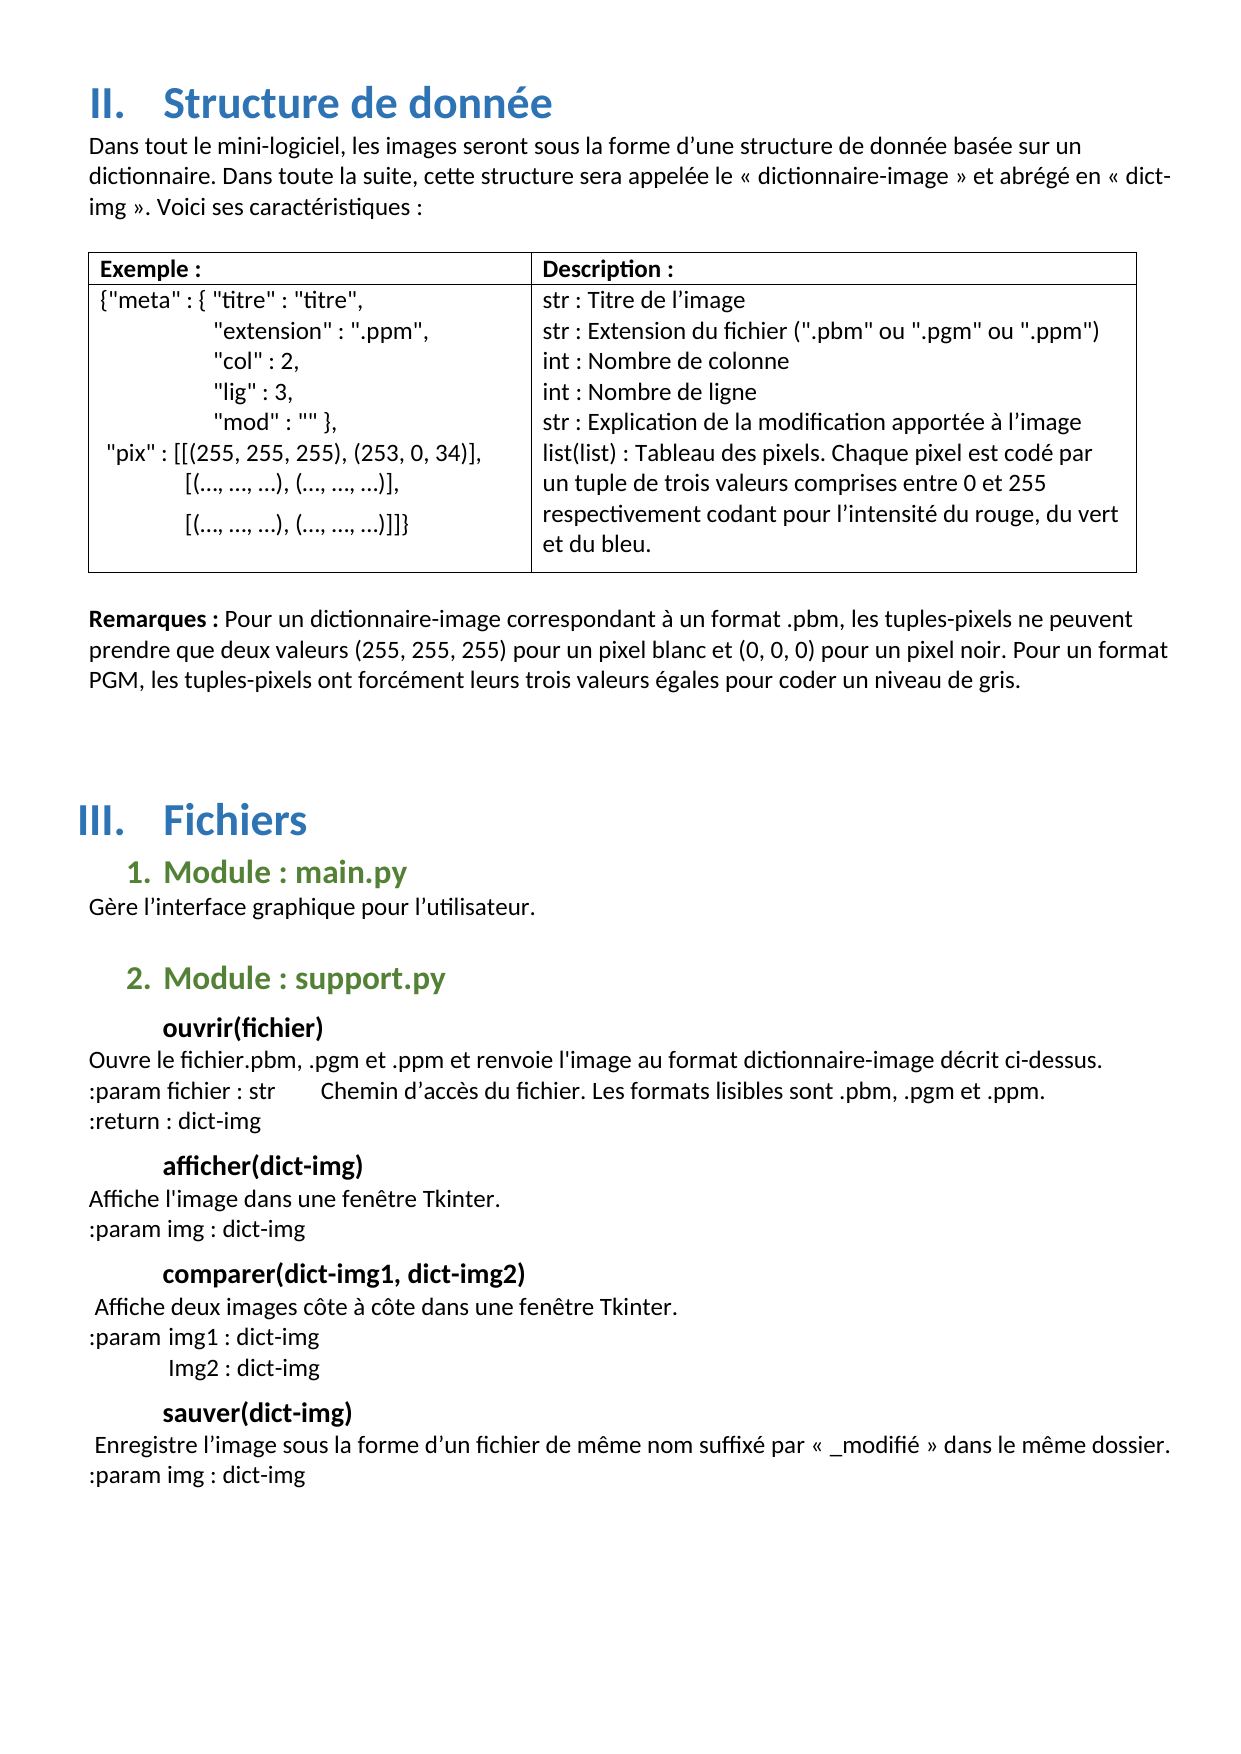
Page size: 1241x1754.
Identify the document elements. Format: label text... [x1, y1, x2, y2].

text Affiche l'image dans une fenêtre Tkinter. [89, 1183, 1181, 1213]
table_cell str : Titre de l’image str : Extension du fichier (".pbm" ou ".pgm" ou ".ppm") int : Nombre de colonne int : Nombre de ligne str : Explication de la modification apportée à l’image list(list) : Tableau des pixels. Chaque pixel est codé par un tuple de trois valeurs comprises entre 0 et 255 respectivement codant pour l’intensité du rouge, du vert et du bleu. [532, 285, 1136, 572]
subtitle ouvrir(fichier) [89, 1010, 1181, 1044]
table_header Description : [532, 253, 1136, 283]
subtitle Module : support.py [126, 957, 1181, 997]
subtitle comparer(dict-img1, dict-img2) [89, 1256, 1181, 1291]
text :param img1 : dict-img [89, 1321, 1181, 1352]
text :param fichier : str Chemin d’accès du fichier. Les formats lisibles sont .pbm, .pgm et .ppm. [89, 1075, 1181, 1105]
subtitle Fichiers [126, 791, 1181, 847]
text :param img : dict-img [89, 1460, 1181, 1490]
text Affiche deux images côte à côte dans une fenêtre Tkinter. [89, 1291, 1181, 1321]
text Ouvre le fichier.pbm, .pgm et .ppm et renvoie l'image au format dictionnaire-image décrit ci-dessus. [89, 1044, 1181, 1075]
text Img2 : dict-img [89, 1352, 1181, 1382]
subtitle Module : main.py [126, 851, 1181, 892]
table_cell {"meta" : { "titre" : "titre", "extension" : ".ppm", "col" : 2, "lig" : 3, "mod" : "" }, "pix" : [[(255, 255, 255), (253, 0, 34)], [(…, …, …), (…, …, …)], [(…, …, …), (…, …, …)]]} [89, 285, 531, 572]
text :param img : dict-img [89, 1213, 1181, 1244]
text Enregistre l’image sous la forme d’un fichier de même nom suffixé par « _modifié » dans le même dossier. [89, 1429, 1181, 1460]
subtitle sauver(dict-img) [89, 1395, 1181, 1429]
text :return : dict-img [89, 1105, 1181, 1136]
subtitle afficher(dict-img) [89, 1148, 1181, 1183]
text Dans tout le mini-logiciel, les images seront sous la forme d’une structure de donnée basée sur un dictionnaire. Dans toute la suite, cette structure sera appelée le « dictionnaire-image » et abrégé en « dict-img ». Voici ses caractéristiques : [89, 130, 1181, 221]
text Remarques : Pour un dictionnaire-image correspondant à un format .pbm, les tuples-pixels ne peuvent prendre que deux valeurs (255, 255, 255) pour un pixel blanc et (0, 0, 0) pour un pixel noir. Pour un format PGM, les tuples-pixels ont forcément leurs trois valeurs égales pour coder un niveau de gris. [89, 603, 1181, 695]
subtitle Structure de donnée [126, 74, 1181, 130]
table_header Exemple : [89, 253, 531, 283]
text Gère l’interface graphique pour l’utilisateur. [89, 892, 1181, 922]
